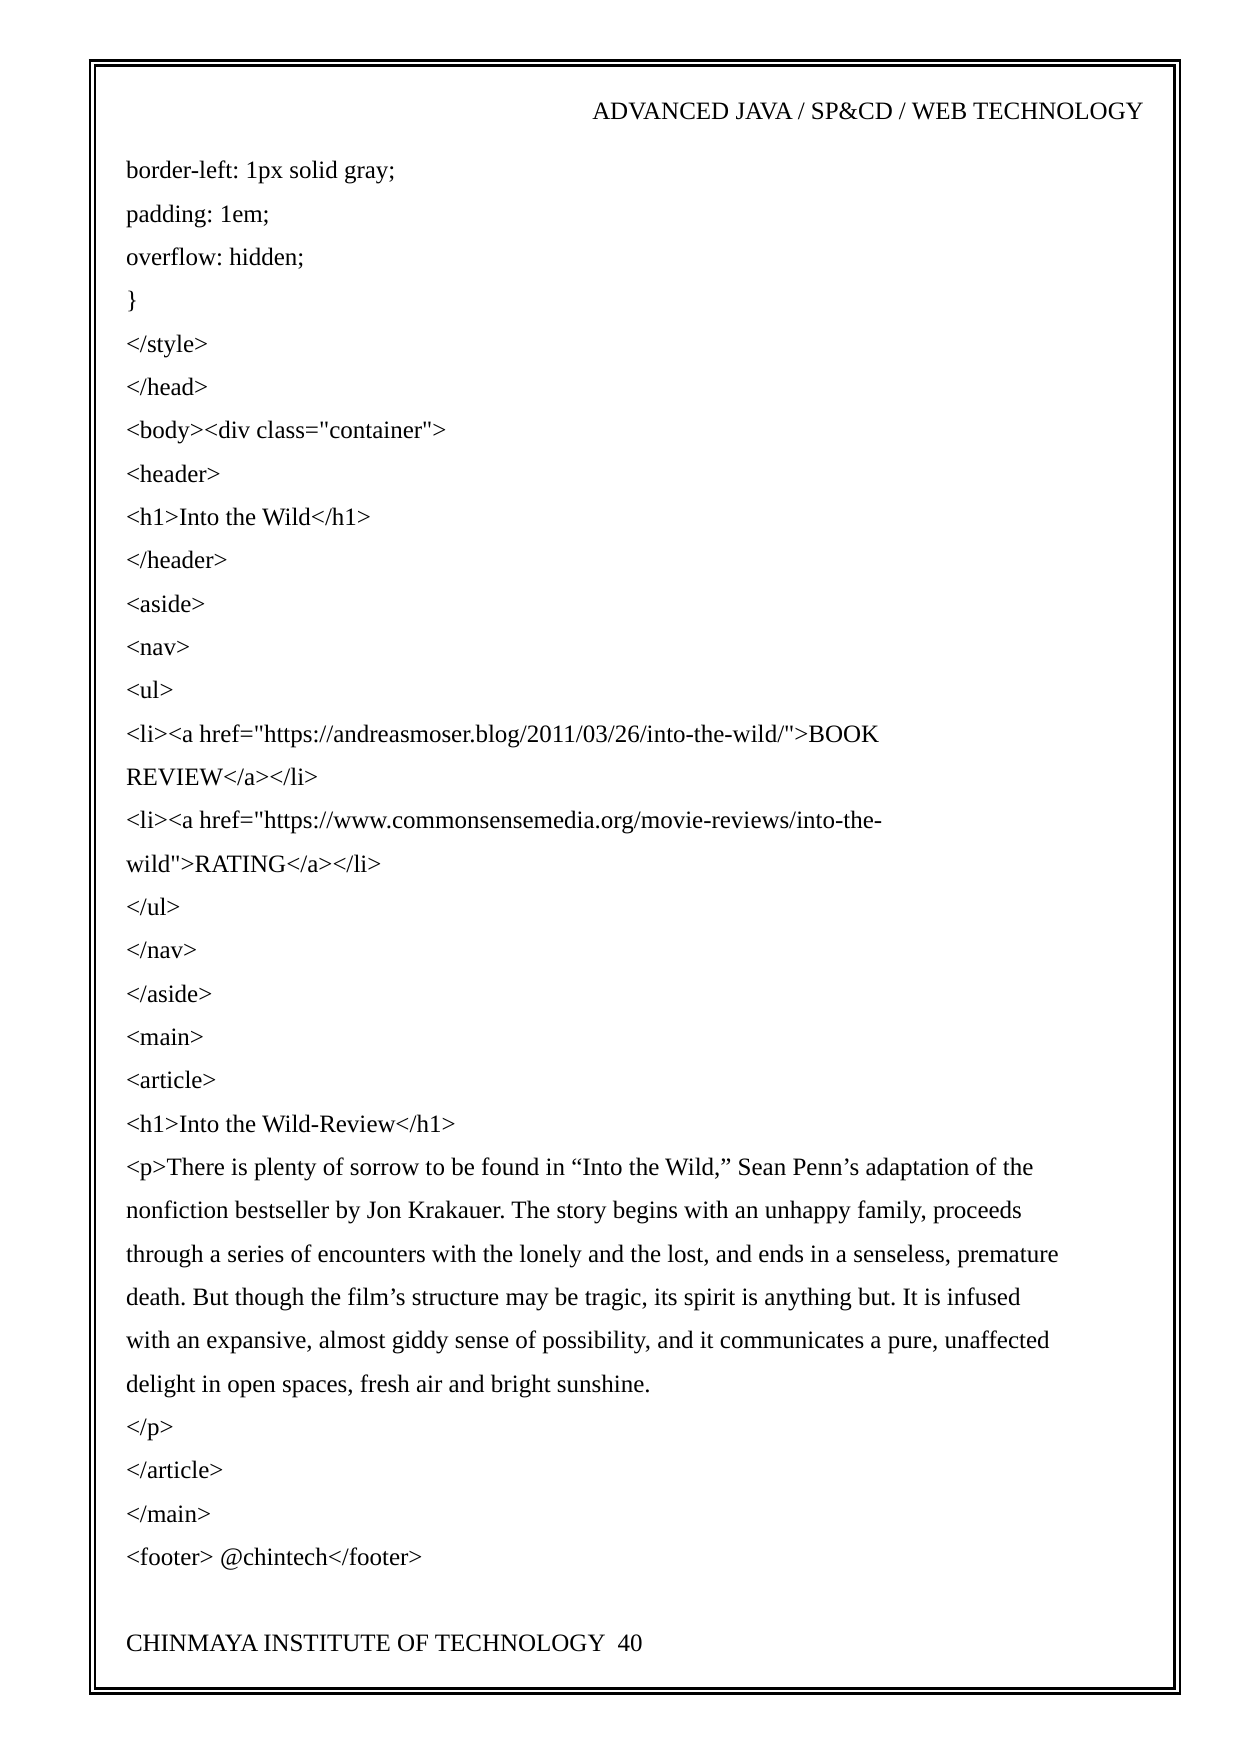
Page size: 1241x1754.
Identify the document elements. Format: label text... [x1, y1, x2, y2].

text <nav> [126, 632, 1144, 661]
text <main> [126, 1022, 1144, 1051]
text </nav> [126, 935, 1144, 964]
text </aside> [126, 979, 1144, 1007]
text overflow: hidden; [126, 242, 1144, 271]
text <p>There is plenty of sorrow to be found in “Into the Wild,” Sean Penn’s adaptation of the [126, 1152, 1144, 1181]
text padding: 1em; [126, 199, 1144, 227]
text <header> [126, 459, 1144, 487]
text </p> [126, 1412, 1144, 1441]
text wild">RATING</a></li> [126, 849, 1144, 877]
text <li><a href="https://andreasmoser.blog/2011/03/26/into-the-wild/">BOOK [126, 719, 1144, 747]
text REVIEW</a></li> [126, 762, 1144, 791]
text </article> [126, 1455, 1144, 1484]
text through a series of encounters with the lonely and the lost, and ends in a senseless, premature [126, 1239, 1144, 1267]
text border-left: 1px solid gray; [126, 155, 1144, 184]
text </style> [126, 329, 1144, 357]
text <li><a href="https://www.commonsensemedia.org/movie-reviews/into-the- [126, 805, 1144, 834]
text </ul> [126, 892, 1144, 921]
text <aside> [126, 589, 1144, 617]
text <body><div class="container"> [126, 415, 1144, 444]
text death. But though the film’s structure may be tragic, its spirit is anything but. It is infused [126, 1282, 1144, 1311]
text </head> [126, 372, 1144, 401]
text <article> [126, 1065, 1144, 1094]
text with an expansive, almost giddy sense of possibility, and it communicates a pure, unaffected [126, 1325, 1144, 1354]
text <ul> [126, 675, 1144, 704]
text delight in open spaces, fresh air and bright sunshine. [126, 1369, 1144, 1397]
text <h1>Into the Wild</h1> [126, 502, 1144, 531]
text <h1>Into the Wild-Review</h1> [126, 1109, 1144, 1137]
text <footer> @chintech</footer> [126, 1542, 1144, 1571]
text </header> [126, 545, 1144, 574]
text } [126, 285, 1144, 314]
text nonfiction bestseller by Jon Krakauer. The story begins with an unhappy family, proceeds [126, 1195, 1144, 1224]
text </main> [126, 1499, 1144, 1527]
